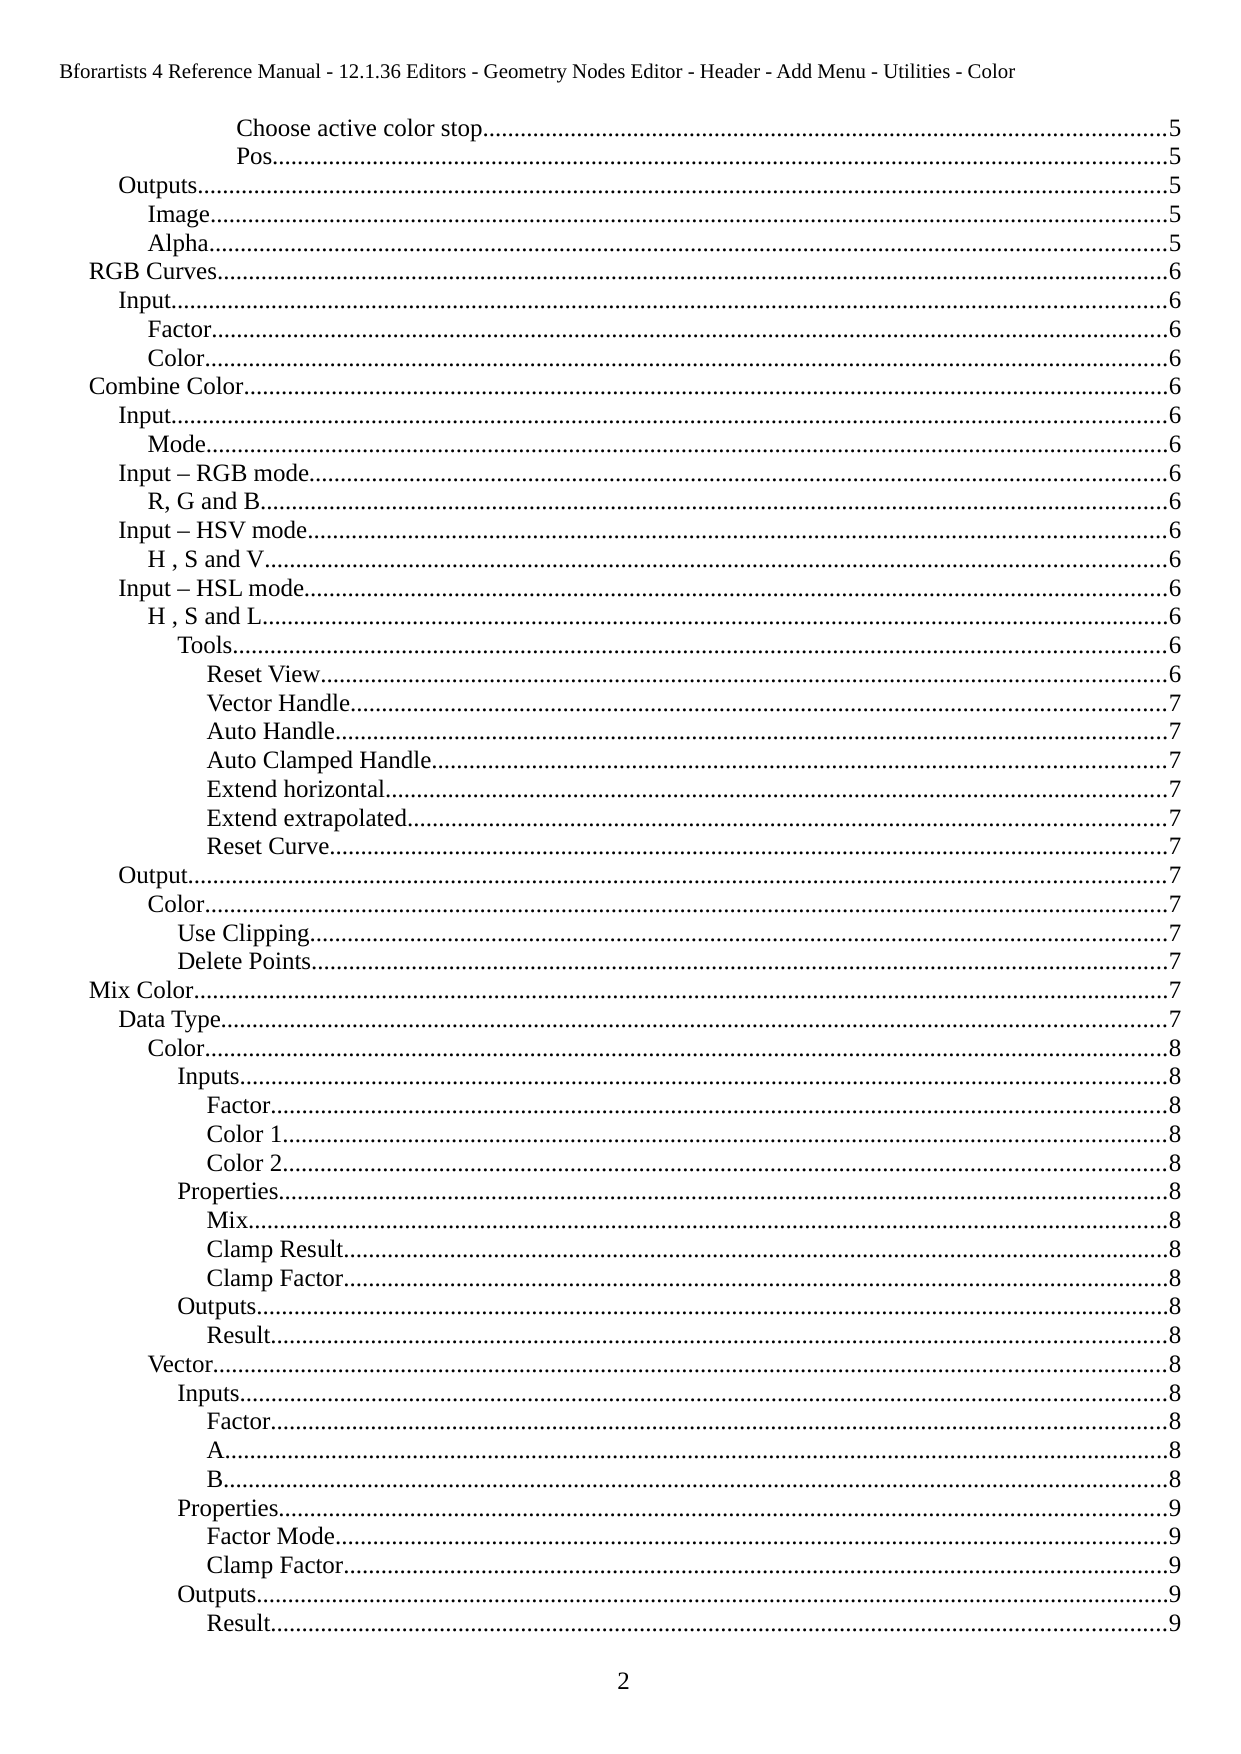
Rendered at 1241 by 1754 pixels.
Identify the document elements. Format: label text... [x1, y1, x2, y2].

text Reset Curve 7 [206, 831, 1181, 860]
text Inputs 8 [177, 1378, 1181, 1406]
text Color 7 [147, 889, 1181, 918]
text Result 9 [206, 1608, 1181, 1636]
text Properties 9 [177, 1493, 1181, 1521]
text Outputs 9 [177, 1579, 1181, 1608]
text Reset View 6 [206, 659, 1181, 688]
text Pos 5 [236, 141, 1181, 170]
text Use Clipping 7 [177, 918, 1181, 946]
text Factor 6 [147, 314, 1181, 343]
text H , S and V 6 [147, 544, 1181, 573]
text Auto Clamped Handle 7 [206, 745, 1181, 774]
text Delete Points 7 [177, 946, 1181, 975]
text Clamp Factor 9 [206, 1550, 1181, 1579]
text Vector 8 [147, 1349, 1181, 1378]
text Choose active color stop 5 [236, 113, 1181, 141]
text Mix 8 [206, 1205, 1181, 1234]
text Output 7 [118, 860, 1181, 889]
text Tools 6 [177, 630, 1181, 659]
text Color 2 8 [206, 1148, 1181, 1176]
text R, G and B 6 [147, 486, 1181, 515]
text Clamp Factor 8 [206, 1263, 1181, 1291]
text Mix Color 7 [88, 975, 1181, 1004]
text Clamp Result 8 [206, 1234, 1181, 1263]
text Data Type 7 [118, 1004, 1181, 1033]
text Input – RGB mode 6 [118, 458, 1181, 486]
text Outputs 8 [177, 1291, 1181, 1320]
text Factor Mode 9 [206, 1521, 1181, 1550]
text Extend extrapolated 7 [206, 803, 1181, 831]
text Mode 6 [147, 429, 1181, 458]
text Properties 8 [177, 1176, 1181, 1205]
text Outputs 5 [118, 170, 1181, 199]
text Input 6 [118, 285, 1181, 314]
text Color 1 8 [206, 1119, 1181, 1148]
text Color 6 [147, 343, 1181, 371]
text Alpha 5 [147, 228, 1181, 256]
text Combine Color 6 [88, 371, 1181, 400]
text Image 5 [147, 199, 1181, 228]
text RGB Curves 6 [88, 256, 1181, 285]
text H , S and L 6 [147, 601, 1181, 630]
text Color 8 [147, 1033, 1181, 1061]
text Input 6 [118, 400, 1181, 429]
text Auto Handle 7 [206, 716, 1181, 745]
text Factor 8 [206, 1090, 1181, 1119]
text B 8 [206, 1464, 1181, 1493]
text Inputs 8 [177, 1061, 1181, 1090]
text Input – HSL mode 6 [118, 573, 1181, 601]
text Extend horizontal 7 [206, 774, 1181, 803]
text Result 8 [206, 1320, 1181, 1349]
text Factor 8 [206, 1406, 1181, 1435]
text A 8 [206, 1435, 1181, 1464]
text Input – HSV mode 6 [118, 515, 1181, 544]
text Vector Handle 7 [206, 688, 1181, 716]
